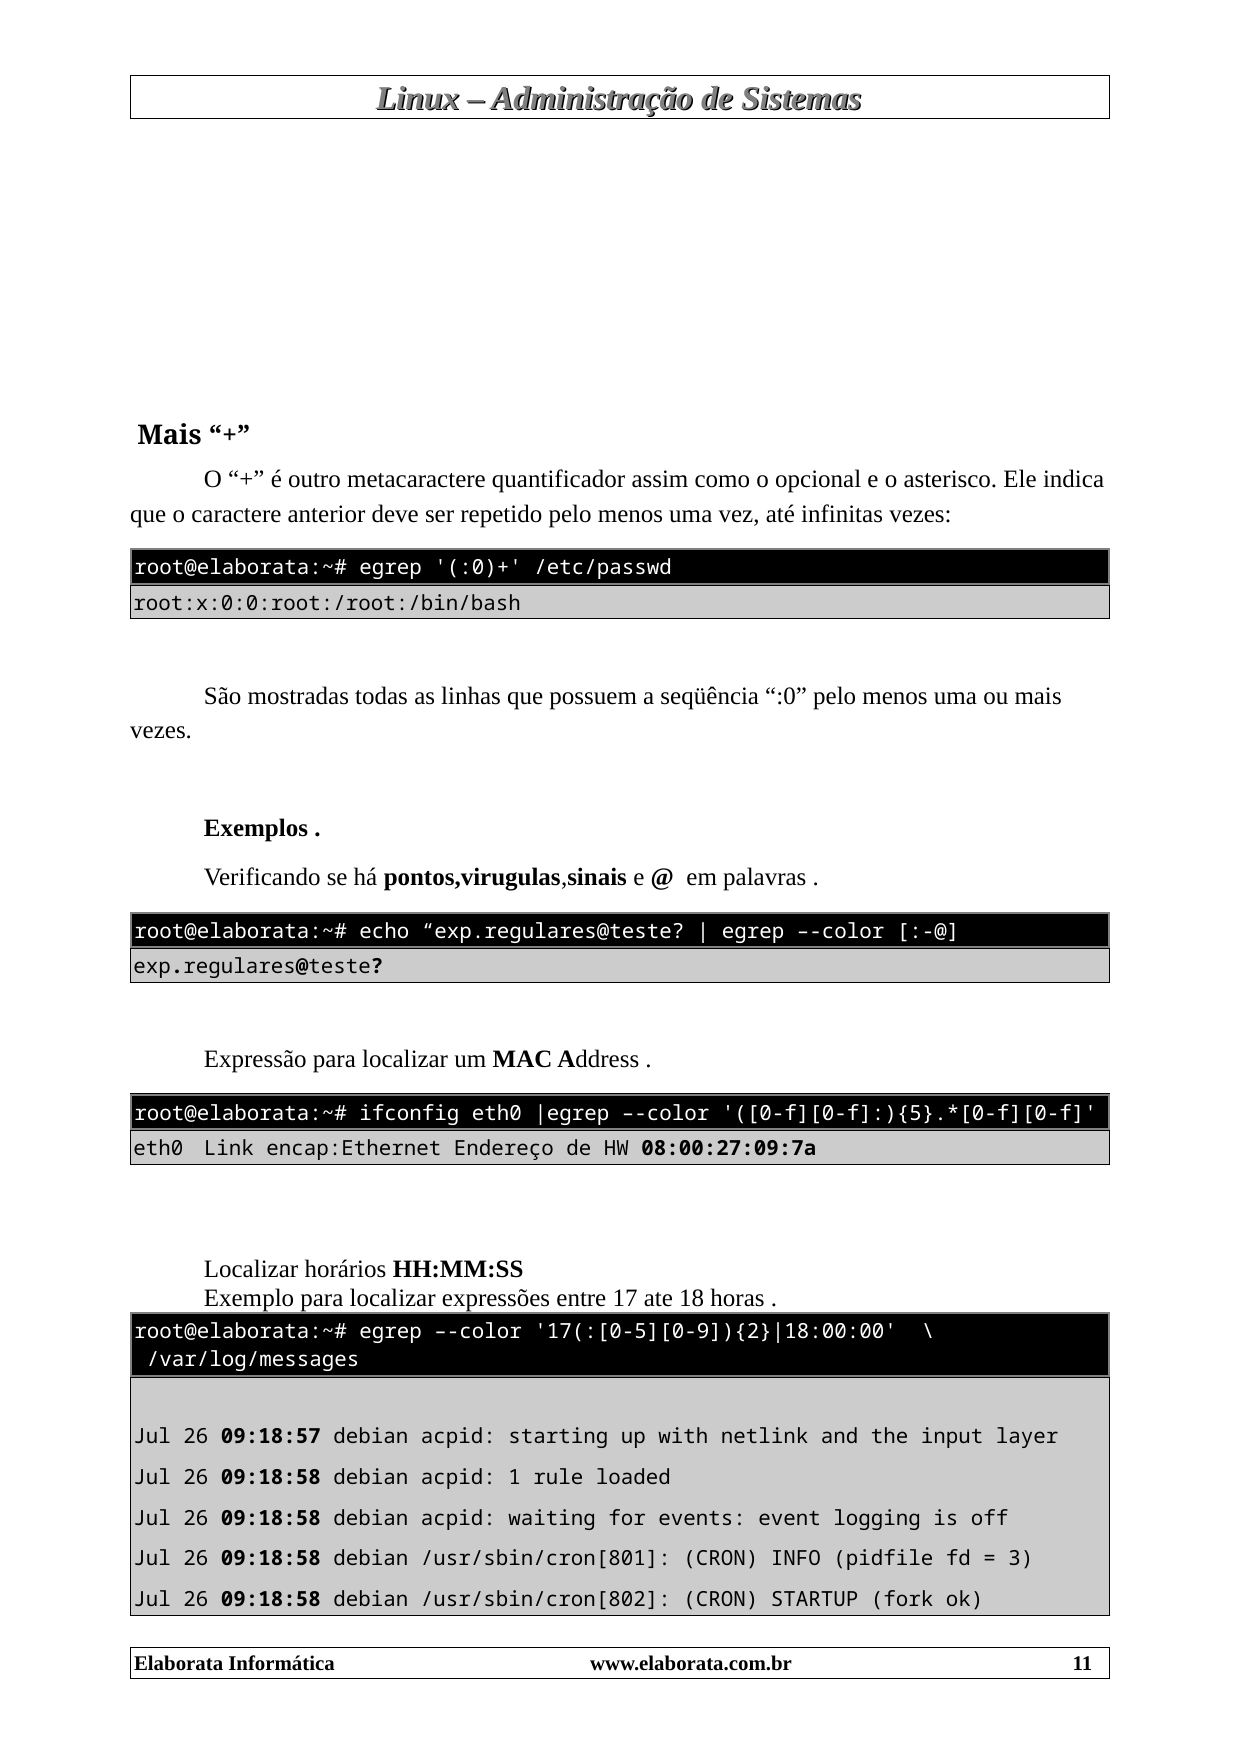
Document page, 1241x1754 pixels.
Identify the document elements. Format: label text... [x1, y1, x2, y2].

text Jul 26 09:18:58 debian /usr/sbin/cron[801]: (CRON) INFO (pidfile fd = 3) [131, 1540, 1109, 1572]
text root@elaborata:~# egrep –-color '17(:[0-5][0-9]){2}|18:00:00' \ [132, 1314, 1108, 1340]
text exp.regulares@teste? [131, 949, 1109, 982]
text Expressão para localizar um MAC Address . [130, 1044, 1110, 1073]
text O “+” é outro metacaractere quantificador assim como o opcional e o asterisco. Ele indica que o caractere anterior deve ser repetido pelo menos uma vez, até infinitas vezes: [130, 464, 1110, 528]
text Jul 26 09:18:58 debian acpid: waiting for events: event logging is off [131, 1499, 1109, 1531]
subtitle Mais “+” [130, 415, 1110, 452]
text Jul 26 09:18:58 debian /usr/sbin/cron[802]: (CRON) STARTUP (fork ok) [131, 1581, 1109, 1615]
text eth0 Link encap:Ethernet Endereço de HW 08:00:27:09:7a [131, 1131, 1109, 1164]
text root@elaborata:~# ifconfig eth0 |egrep –-color '([0-f][0-f]:){5}.*[0-f][0-f]' [132, 1096, 1108, 1128]
text Jul 26 09:18:58 debian acpid: 1 rule loaded [131, 1459, 1109, 1490]
text root@elaborata:~# echo “exp.regulares@teste? | egrep –-color [:-@] [132, 914, 1108, 946]
text root:x:0:0:root:/root:/bin/bash [131, 586, 1109, 618]
text Verificando se há pontos,virugulas,sinais e @ em palavras . [130, 862, 1110, 891]
text Jul 26 09:18:57 debian acpid: starting up with netlink and the input layer [131, 1418, 1109, 1449]
text root@elaborata:~# egrep '(:0)+' /etc/passwd [132, 550, 1108, 583]
text Exemplos . [130, 813, 1110, 842]
text São mostradas todas as linhas que possuem a seqüência “:0” pelo menos uma ou mais vezes. [130, 681, 1110, 744]
text Localizar horários HH:MM:SS [130, 1254, 1110, 1283]
text Exemplo para localizar expressões entre 17 ate 18 horas . [130, 1283, 1110, 1312]
text /var/log/messages [132, 1340, 1108, 1375]
